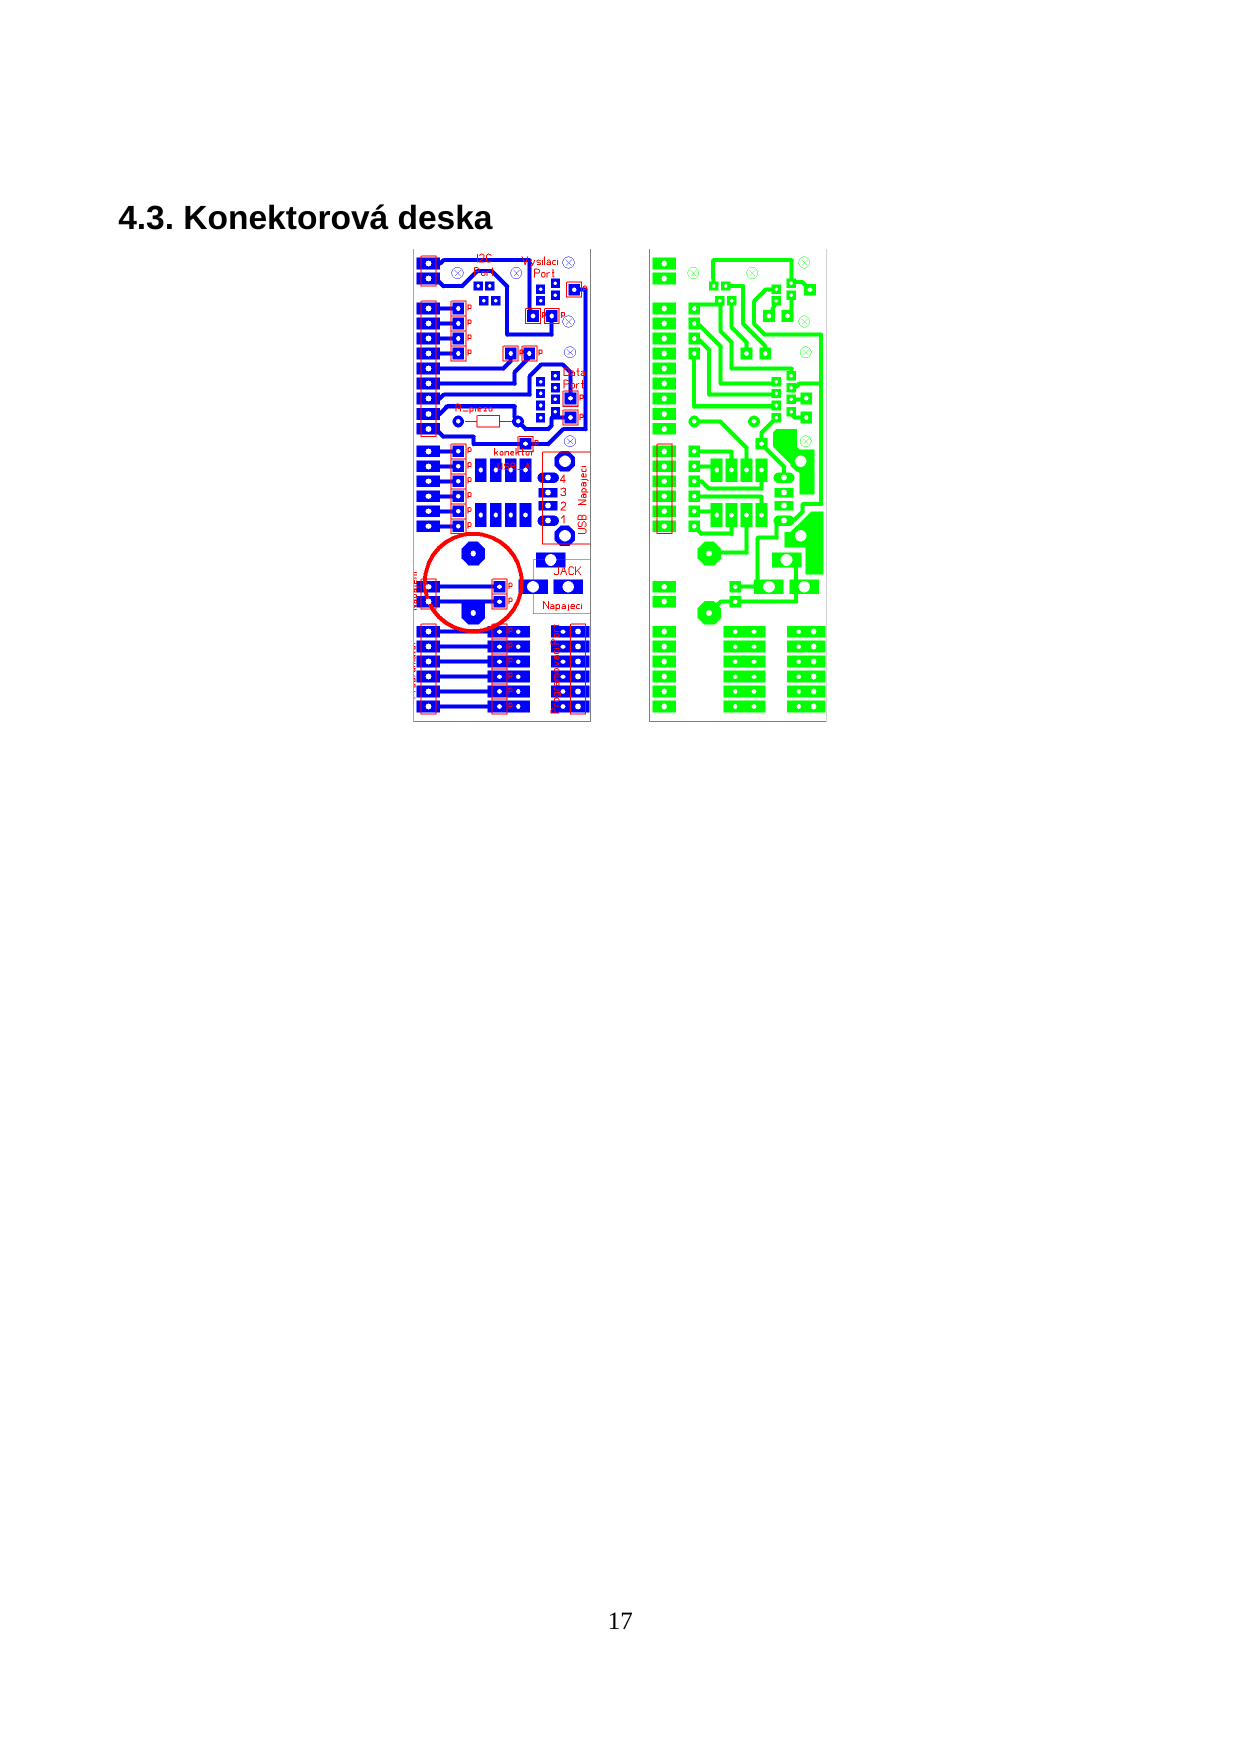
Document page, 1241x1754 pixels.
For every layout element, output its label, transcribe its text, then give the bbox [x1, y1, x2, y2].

picture [413, 249, 827, 722]
subtitle 4.3. Konektorová deska [118, 198, 1122, 237]
